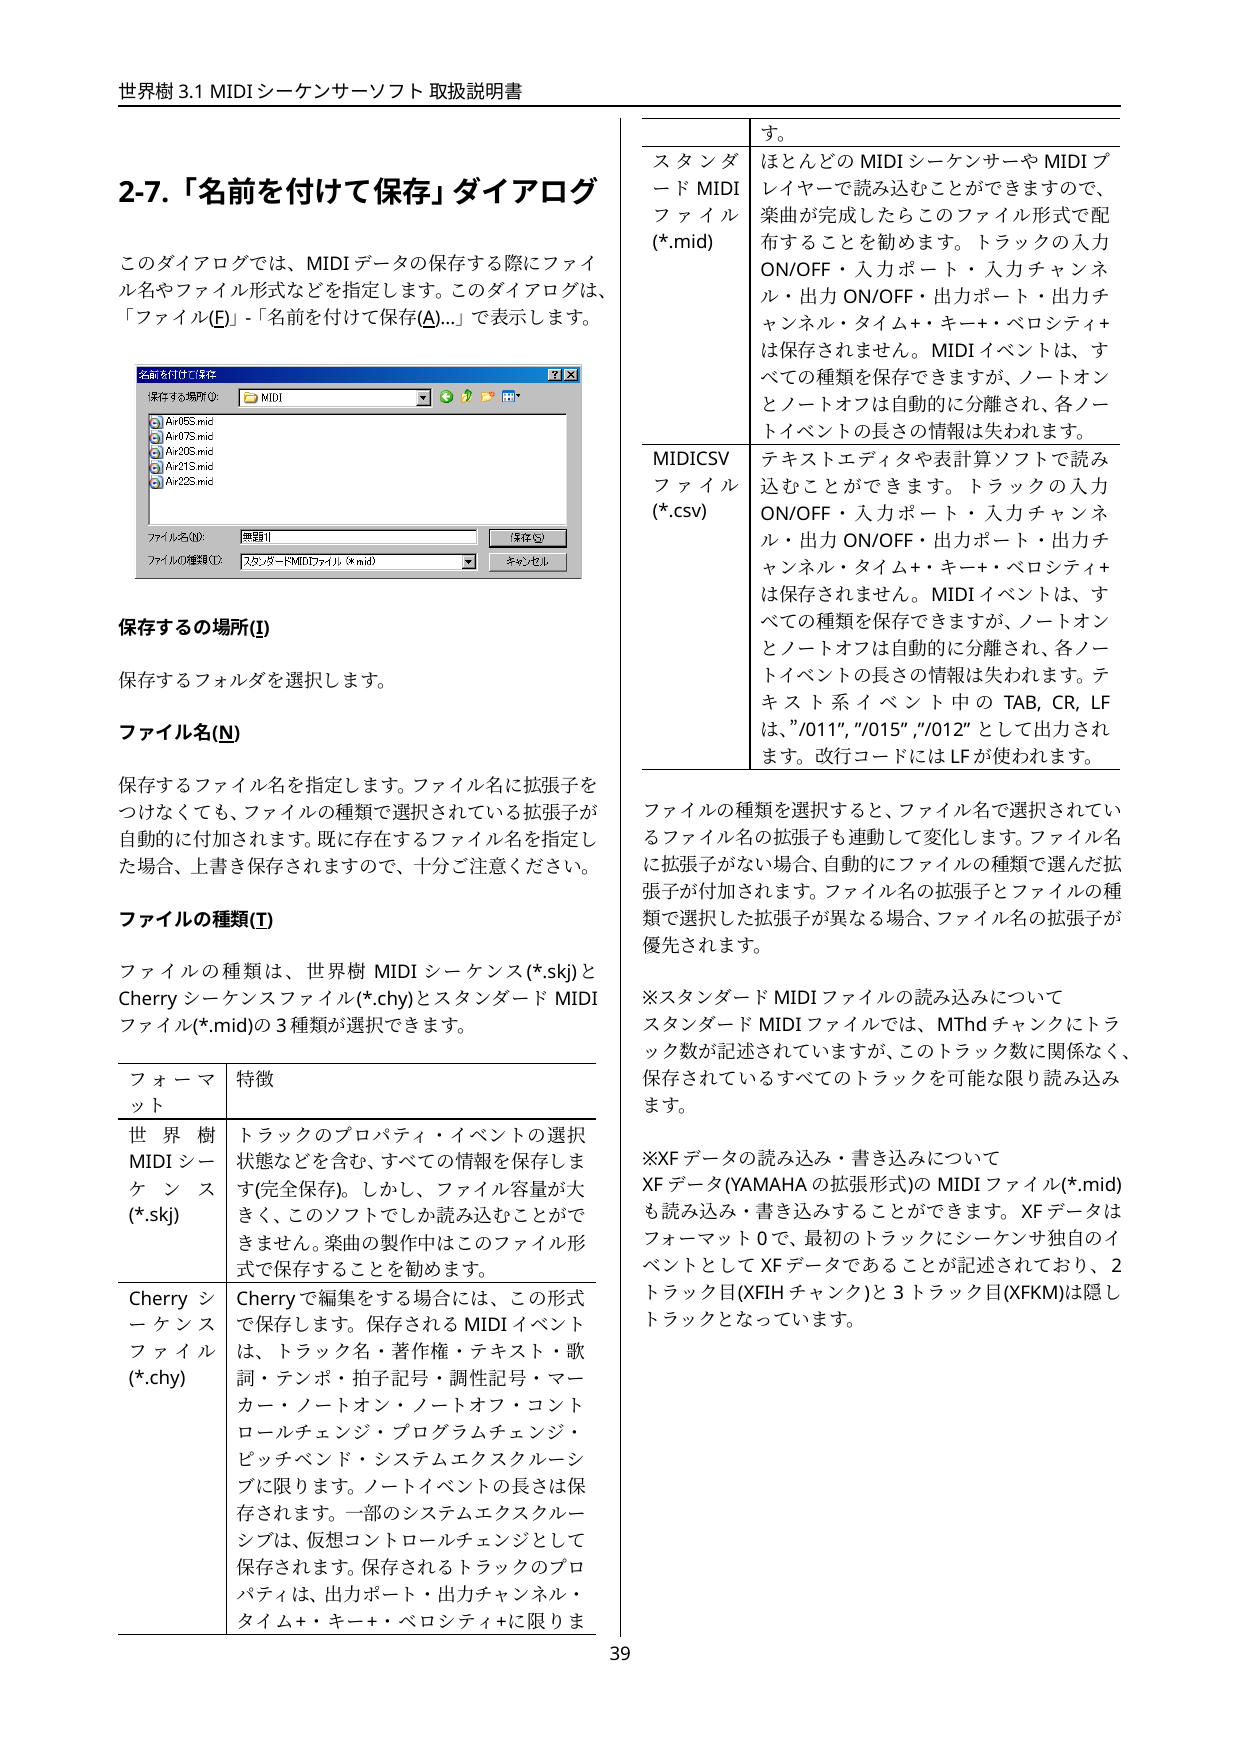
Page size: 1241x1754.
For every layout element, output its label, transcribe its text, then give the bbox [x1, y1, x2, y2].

table_cell Cherryシーケンスファイル(*.chy) [118, 1283, 226, 1634]
text ※XFデータの読み込み・書き込みについて [642, 1143, 1122, 1170]
table_header フォーマット [118, 1064, 226, 1118]
table_cell MIDICSVファイル(*.csv) [642, 445, 749, 769]
text スタンダードMIDIファイルでは、MThdチャンクにトラック数が記述されていますが、このトラック数に関係なく、保存されているすべてのトラックを可能な限り読み込みます。 [642, 1010, 1122, 1118]
table_cell テキストエディタや表計算ソフトで読み込むことができます。トラックの入力ON/OFF・入力ポート・入力チャンネル・出力ON/OFF・出力ポート・出力チャンネル・タイム+・キー+・ベロシティ+は保存されません。MIDIイベントは、すべての種類を保存できますが、ノートオンとノートオフは自動的に分離され、各ノートイベントの長さの情報は失われます。テキスト系イベント中のTAB, CR, LF は、”/011”, ”/015” ,”/012” として出力されます。改行コードにはLFが使われます。 [751, 445, 1120, 769]
subtitle 2-7. 「名前を付けて保存」ダイアログ [118, 169, 598, 211]
table_cell 世界樹MIDIシーケンス(*.skj) [118, 1120, 226, 1282]
text 保存するの場所(I) [118, 613, 598, 640]
table_cell す。 [751, 119, 1120, 146]
text 保存するフォルダを選択します。 [118, 666, 598, 692]
text ファイル名(N) [118, 718, 598, 745]
table_cell [642, 119, 749, 146]
text ファイルの種類(T) [118, 904, 598, 931]
text ファイルの種類を選択すると、ファイル名で選択されているファイル名の拡張子も連動して変化します。ファイル名に拡張子がない場合、自動的にファイルの種類で選んだ拡張子が付加されます。ファイル名の拡張子とファイルの種類で選択した拡張子が異なる場合、ファイル名の拡張子が優先されます。 [642, 796, 1122, 957]
table_cell スタンダードMIDIファイル(*.mid) [642, 147, 749, 444]
table_cell トラックのプロパティ・イベントの選択状態などを含む、すべての情報を保存します(完全保存)。しかし、ファイル容量が大きく、このソフトでしか読み込むことができません。楽曲の製作中はこのファイル形式で保存することを勧めます。 [227, 1120, 596, 1282]
text ※スタンダードMIDIファイルの読み込みについて [642, 983, 1122, 1010]
text このダイアログでは、MIDIデータの保存する際にファイル名やファイル形式などを指定します。このダイアログは、「ファイル(F)」-「名前を付けて保存(A)...」で表示します。 [118, 249, 598, 330]
table_cell ほとんどのMIDIシーケンサーやMIDIプレイヤーで読み込むことができますので、楽曲が完成したらこのファイル形式で配布することを勧めます。トラックの入力ON/OFF・入力ポート・入力チャンネル・出力ON/OFF・出力ポート・出力チャンネル・タイム+・キー+・ベロシティ+は保存されません。MIDIイベントは、すべての種類を保存できますが、ノートオンとノートオフは自動的に分離され、各ノートイベントの長さの情報は失われます。 [751, 147, 1120, 444]
text 保存するファイル名を指定します。ファイル名に拡張子をつけなくても、ファイルの種類で選択されている拡張子が自動的に付加されます。既に存在するファイル名を指定した場合、上書き保存されますので、十分ご注意ください。 [118, 771, 598, 879]
text ファイルの種類は、世界樹MIDIシーケンス(*.skj)とCherryシーケンスファイル(*.chy)とスタンダードMIDIファイル(*.mid)の3種類が選択できます。 [118, 957, 598, 1038]
text XFデータ(YAMAHAの拡張形式)のMIDIファイル(*.mid)も読み込み・書き込みすることができます。XFデータはフォーマット0で、最初のトラックにシーケンサ独自のイベントとしてXFデータであることが記述されており、2トラック目(XFIHチャンク)と3トラック目(XFKM)は隠しトラックとなっています。 [642, 1170, 1122, 1332]
table_cell Cherryで編集をする場合には、この形式で保存します。保存されるMIDIイベントは、トラック名・著作権・テキスト・歌詞・テンポ・拍子記号・調性記号・マーカー・ノートオン・ノートオフ・コントロールチェンジ・プログラムチェンジ・ピッチベンド・システムエクスクルーシブに限ります。ノートイベントの長さは保存されます。一部のシステムエクスクルーシブは、仮想コントロールチェンジとして保存されます。保存されるトラックのプロパティは、出力ポート・出力チャンネル・タイム+・キー+・ベロシティ+に限りま [227, 1283, 596, 1634]
picture [134, 364, 582, 579]
table_header 特徴 [227, 1064, 596, 1118]
